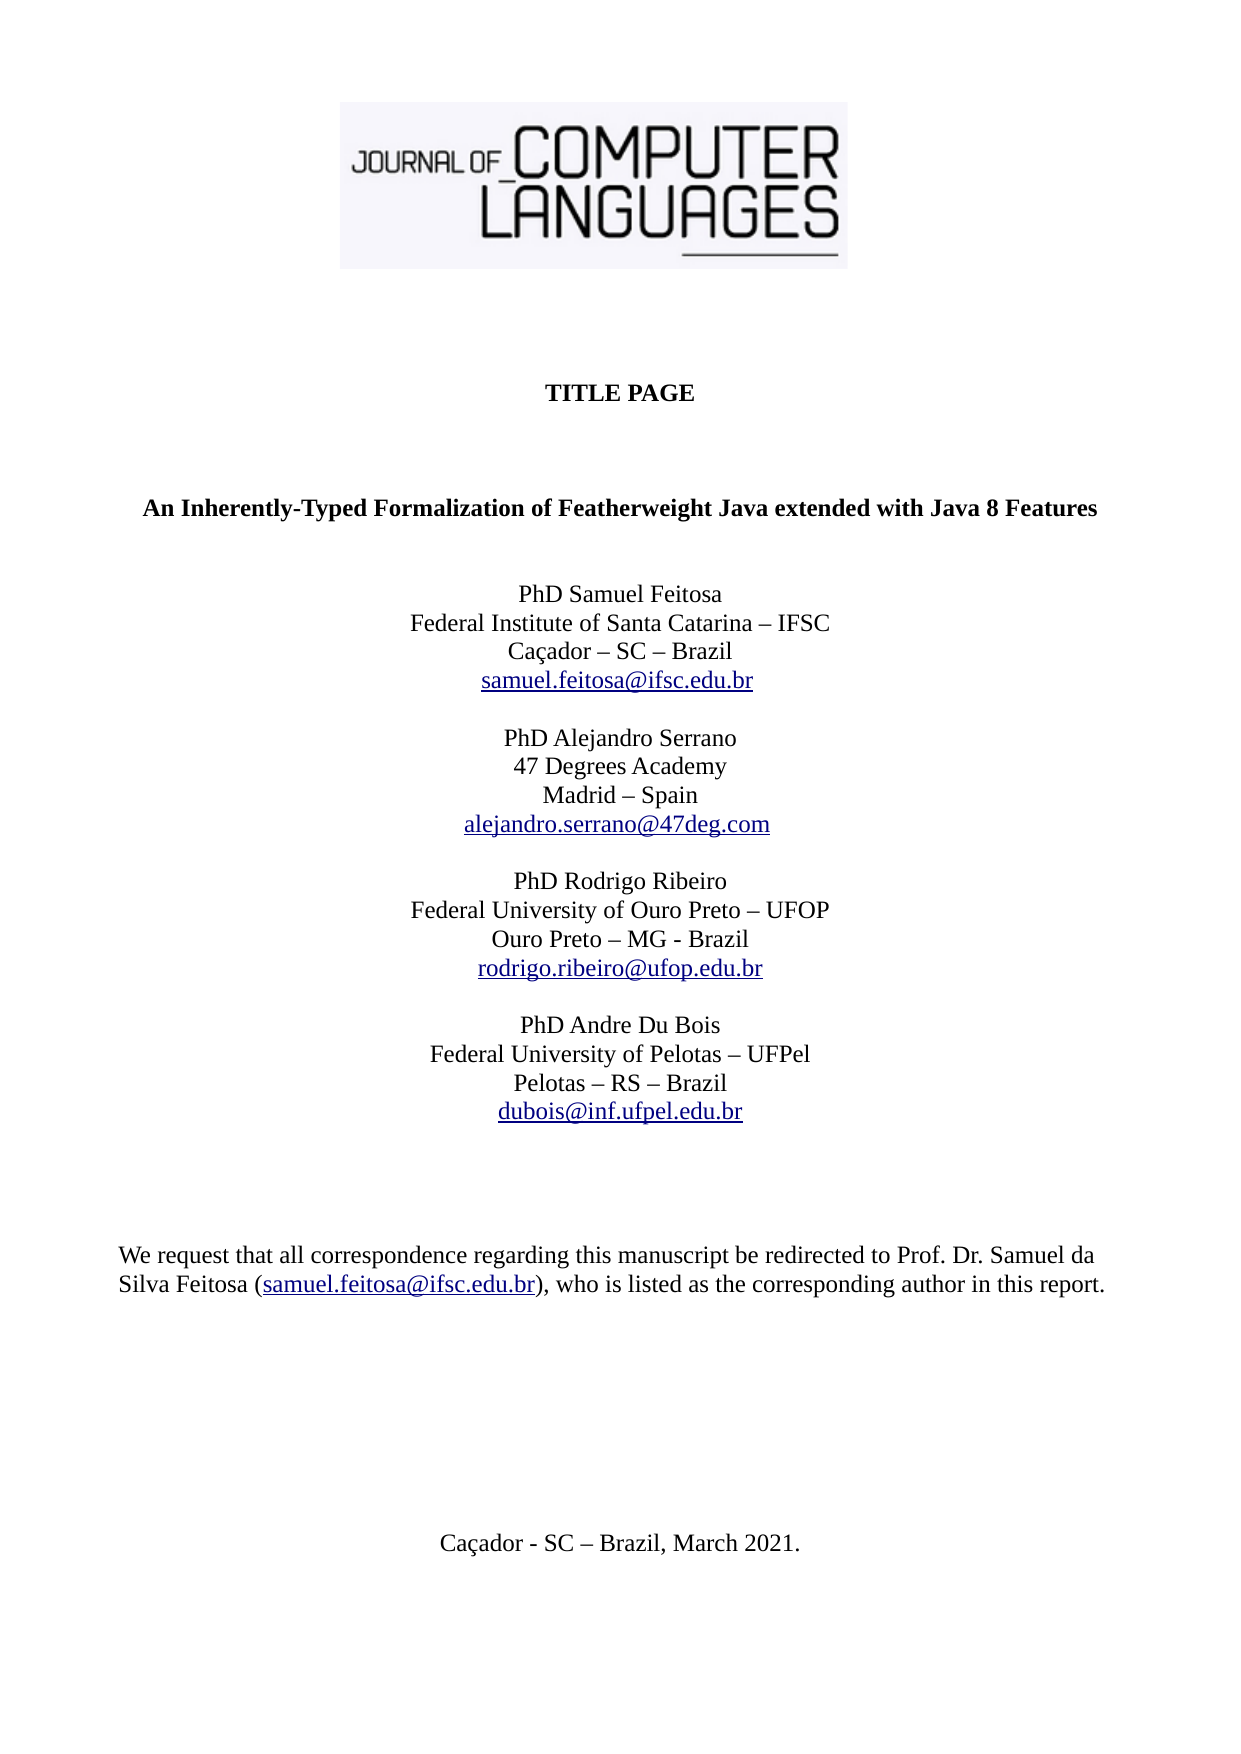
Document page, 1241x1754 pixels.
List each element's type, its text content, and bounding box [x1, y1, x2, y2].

text We request that all correspondence regarding this manuscript be redirected to Prof. Dr. Samuel da [118, 1240, 1122, 1269]
text An Inherently-Typed Formalization of Featherweight Java extended with Java 8 Features [118, 493, 1122, 521]
text Federal Institute of Santa Catarina – IFSC [118, 608, 1122, 636]
text PhD Rodrigo Ribeiro [118, 866, 1122, 895]
text rodrigo.ribeiro@ufop.edu.br [118, 953, 1122, 981]
text Federal University of Pelotas – UFPel [118, 1039, 1122, 1068]
text 47 Degrees Academy [118, 751, 1122, 780]
text Silva Feitosa (samuel.feitosa@ifsc.edu.br), who is listed as the corresponding author in this report. [118, 1269, 1122, 1298]
text Pelotas – RS – Brazil [118, 1068, 1122, 1096]
text alejandro.serrano@47deg.com [118, 809, 1122, 838]
text Madrid – Spain [118, 780, 1122, 809]
text TITLE PAGE [118, 378, 1122, 406]
text Caçador - SC – Brazil, March 2021. [118, 1528, 1122, 1556]
text dubois@inf.ufpel.edu.br [118, 1096, 1122, 1125]
text Federal University of Ouro Preto – UFOP [118, 895, 1122, 924]
text PhD Andre Du Bois [118, 1010, 1122, 1039]
text samuel.feitosa@ifsc.edu.br [118, 665, 1122, 694]
text PhD Samuel Feitosa [118, 579, 1122, 608]
picture [339, 102, 848, 269]
text Caçador – SC – Brazil [118, 636, 1122, 665]
text Ouro Preto – MG - Brazil [118, 924, 1122, 953]
text PhD Alejandro Serrano [118, 723, 1122, 751]
